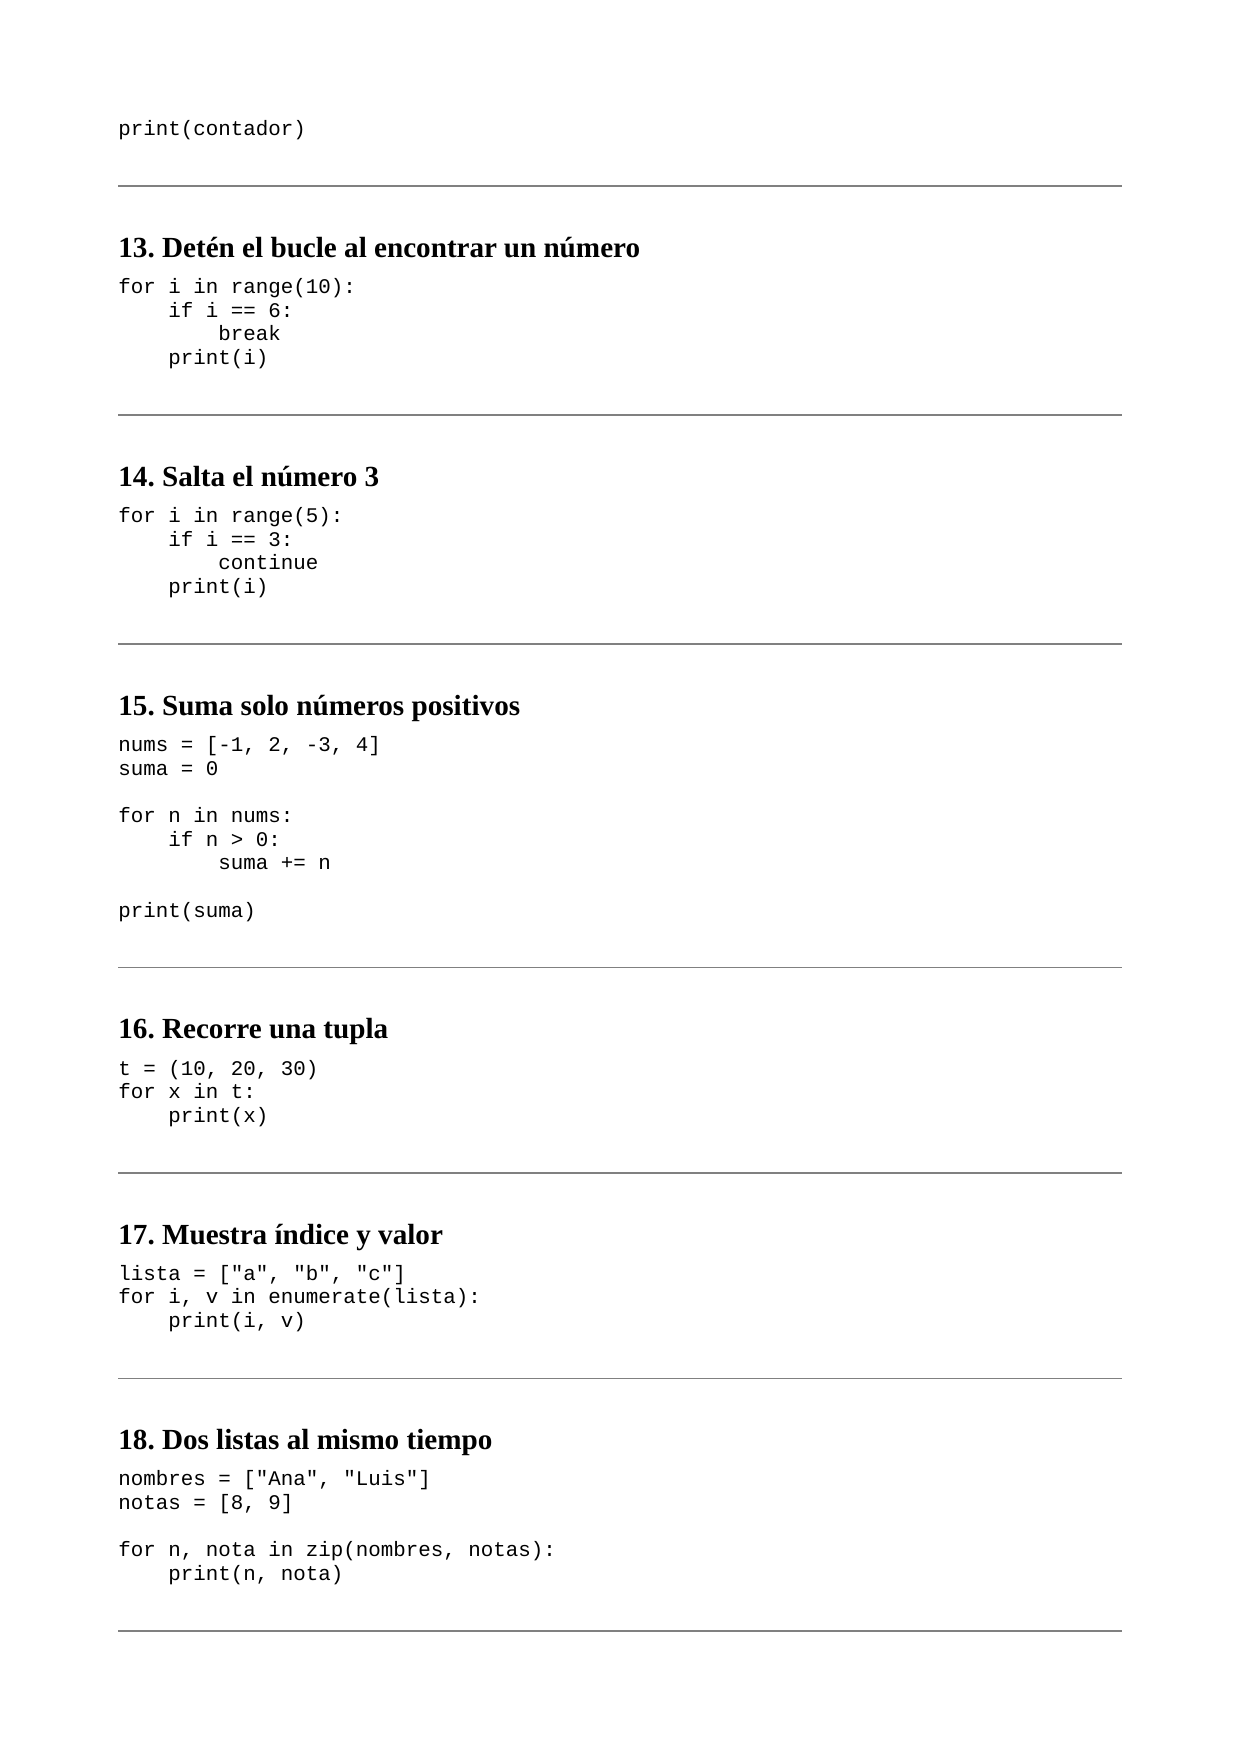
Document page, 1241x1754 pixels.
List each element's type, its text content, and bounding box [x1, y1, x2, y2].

text for n in nums: [118, 805, 1122, 829]
text nombres = ["Ana", "Luis"] [118, 1468, 1122, 1492]
text if i == 3: [118, 529, 1122, 552]
text print(i, v) [118, 1310, 1122, 1334]
text print(i) [118, 347, 1122, 371]
text t = (10, 20, 30) [118, 1058, 1122, 1081]
text for x in t: [118, 1081, 1122, 1105]
text for i in range(10): [118, 276, 1122, 300]
subtitle 1️6. Recorre una tupla [118, 1012, 1122, 1045]
text for i, v in enumerate(lista): [118, 1287, 1122, 1310]
text print(i) [118, 576, 1122, 600]
text notas = [8, 9] [118, 1492, 1122, 1516]
text continue [118, 552, 1122, 576]
text print(n, nota) [118, 1563, 1122, 1586]
text suma = 0 [118, 758, 1122, 781]
text print(x) [118, 1105, 1122, 1128]
text for i in range(5): [118, 505, 1122, 529]
text if n > 0: [118, 829, 1122, 852]
subtitle 1️4. Salta el número 3 [118, 459, 1122, 493]
text lista = ["a", "b", "c"] [118, 1263, 1122, 1287]
text print(contador) [118, 118, 1122, 142]
subtitle 1️8. Dos listas al mismo tiempo [118, 1422, 1122, 1456]
text break [118, 323, 1122, 347]
text for n, nota in zip(nombres, notas): [118, 1539, 1122, 1563]
subtitle 1️7. Muestra índice y valor [118, 1217, 1122, 1250]
text suma += n [118, 852, 1122, 876]
subtitle 1️3. Detén el bucle al encontrar un número [118, 230, 1122, 264]
subtitle 1️5. Suma solo números positivos [118, 688, 1122, 722]
text nums = [-1, 2, -3, 4] [118, 734, 1122, 758]
text if i == 6: [118, 300, 1122, 323]
text print(suma) [118, 899, 1122, 923]
